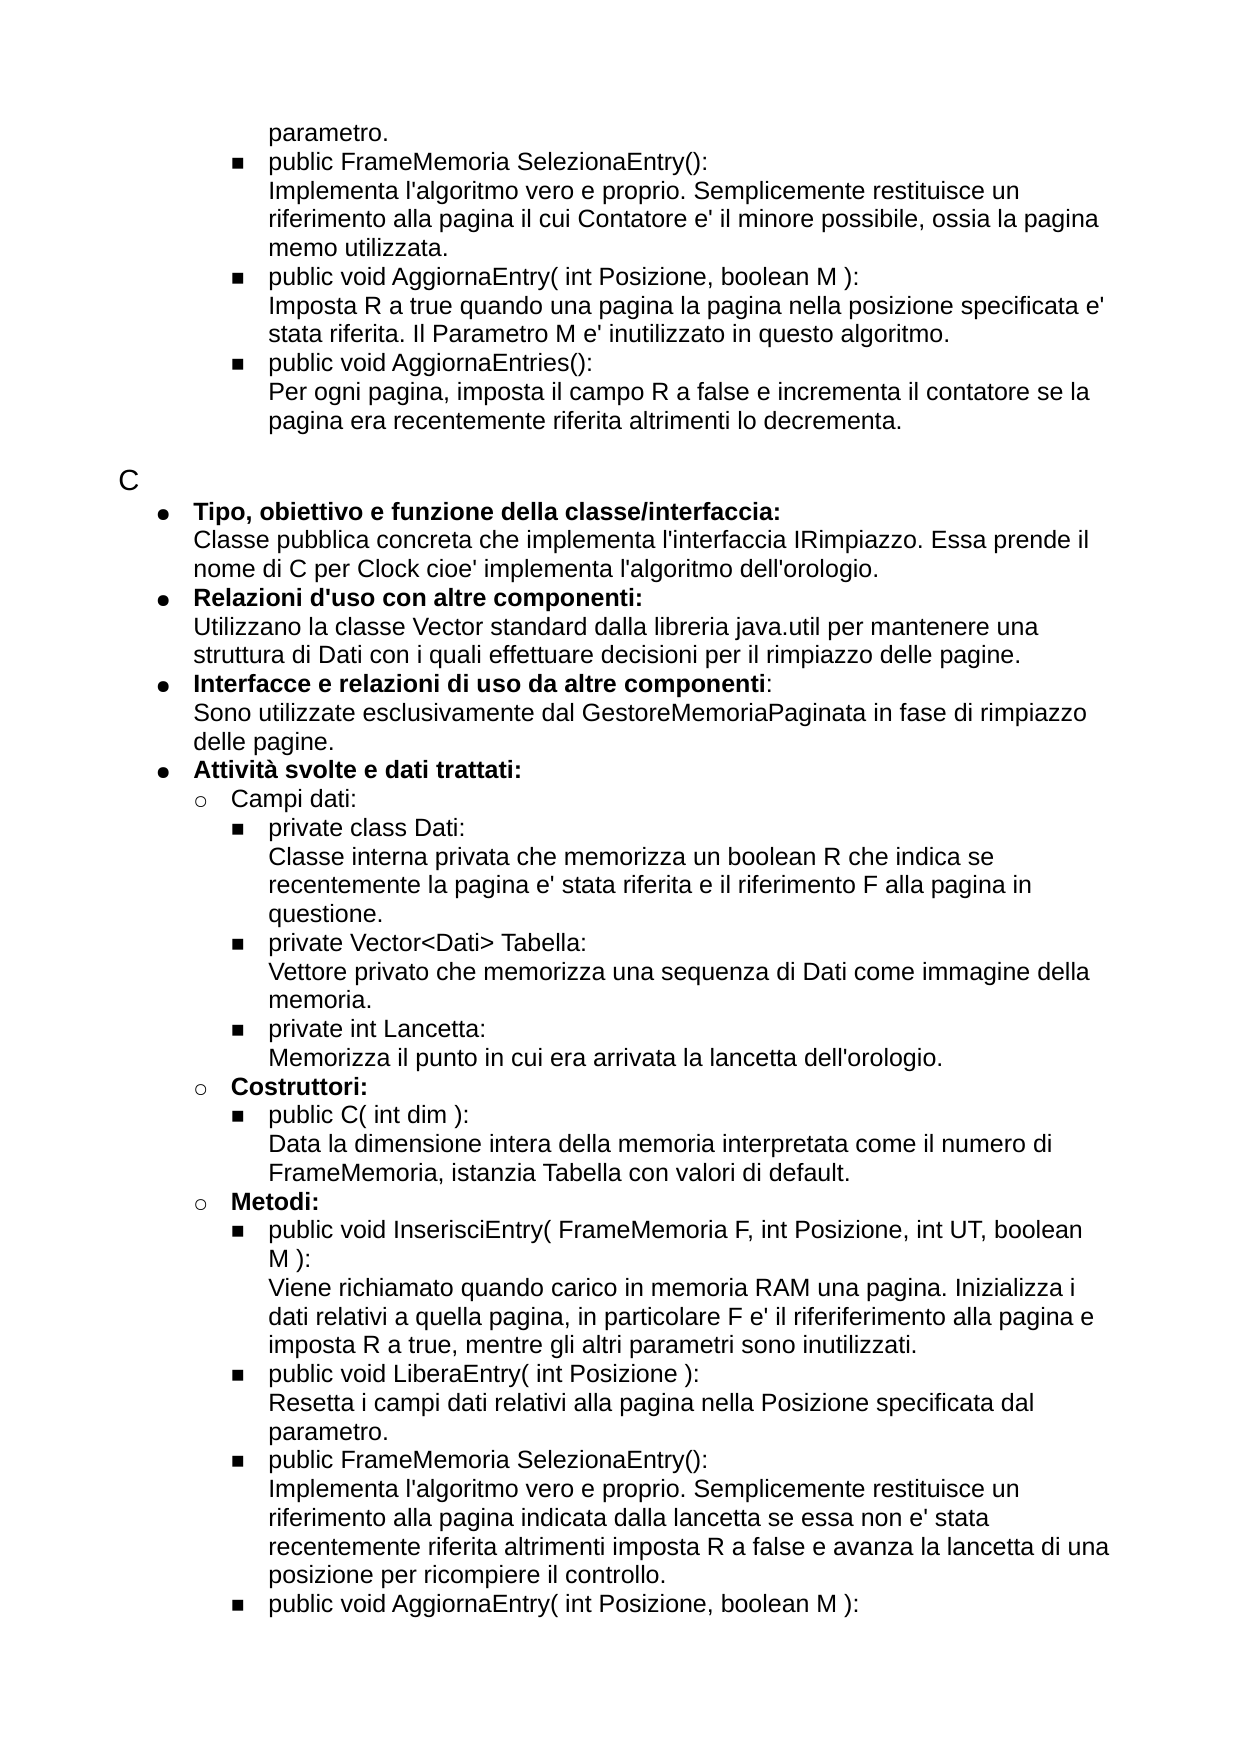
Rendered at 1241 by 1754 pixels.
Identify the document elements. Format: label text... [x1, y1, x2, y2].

list Relazioni d'uso con altre componenti: Utilizzano la classe Vector standard dalla libreria java.util per mantenere una struttura di Dati con i quali effettuare decisioni per il rimpiazzo delle pagine. [156, 583, 1122, 669]
list Attività svolte e dati trattati: [156, 755, 1122, 784]
list Interfacce e relazioni di uso da altre componenti: Sono utilizzate esclusivamente dal GestoreMemoriaPaginata in fase di rimpiazzo delle pagine. [156, 669, 1122, 755]
list Implementa l'algoritmo vero e proprio. Semplicemente restituisce un riferimento alla pagina indicata dalla lancetta se essa non e' stata recentemente riferita altrimenti imposta R a false e avanza la lancetta di una posizione per ricompiere il controllo. [231, 1474, 1122, 1589]
list Costruttori: [193, 1072, 1122, 1100]
list Campi dati: [193, 784, 1122, 813]
list Classe interna privata che memorizza un boolean R che indica se recentemente la pagina e' stata riferita e il riferimento F alla pagina in questione. [231, 842, 1122, 928]
list Tipo, obiettivo e funzione della classe/interfaccia: Classe pubblica concreta che implementa l'interfaccia IRimpiazzo. Essa prende il nome di C per Clock cioe' implementa l'algoritmo dell'orologio. [156, 497, 1122, 583]
list public void AggiornaEntry( int Posizione, boolean M ): [231, 262, 1122, 291]
list Memorizza il punto in cui era arrivata la lancetta dell'orologio. [231, 1043, 1122, 1072]
list public void InserisciEntry( FrameMemoria F, int Posizione, int UT, boolean M ): [231, 1215, 1122, 1273]
list Imposta R a true quando una pagina la pagina nella posizione specificata e' stata riferita. Il Parametro M e' inutilizzato in questo algoritmo. [231, 291, 1122, 348]
list Metodi: [193, 1187, 1122, 1215]
list private int Lancetta: [231, 1014, 1122, 1043]
list public C( int dim ): Data la dimensione intera della memoria interpretata come il numero di FrameMemoria, istanzia Tabella con valori di default. [231, 1100, 1122, 1187]
list private Vector<Dati> Tabella: Vettore privato che memorizza una sequenza di Dati come immagine della memoria. [231, 928, 1122, 1014]
list Viene richiamato quando carico in memoria RAM una pagina. Inizializza i dati relativi a quella pagina, in particolare F e' il riferiferimento alla pagina e imposta R a true, mentre gli altri parametri sono inutilizzati. [231, 1273, 1122, 1359]
list private class Dati: [231, 813, 1122, 842]
list public FrameMemoria SelezionaEntry(): [231, 147, 1122, 176]
list Implementa l'algoritmo vero e proprio. Semplicemente restituisce un riferimento alla pagina il cui Contatore e' il minore possibile, ossia la pagina memo utilizzata. [231, 176, 1122, 262]
list public FrameMemoria SelezionaEntry(): [231, 1445, 1122, 1474]
list parametro. [231, 118, 1122, 147]
list public void AggiornaEntries(): Per ogni pagina, imposta il campo R a false e incrementa il contatore se la pagina era recentemente riferita altrimenti lo decrementa. [231, 348, 1122, 434]
list public void AggiornaEntry( int Posizione, boolean M ): [231, 1589, 1122, 1618]
text C [118, 463, 1122, 497]
list public void LiberaEntry( int Posizione ): Resetta i campi dati relativi alla pagina nella Posizione specificata dal parametro. [231, 1359, 1122, 1445]
